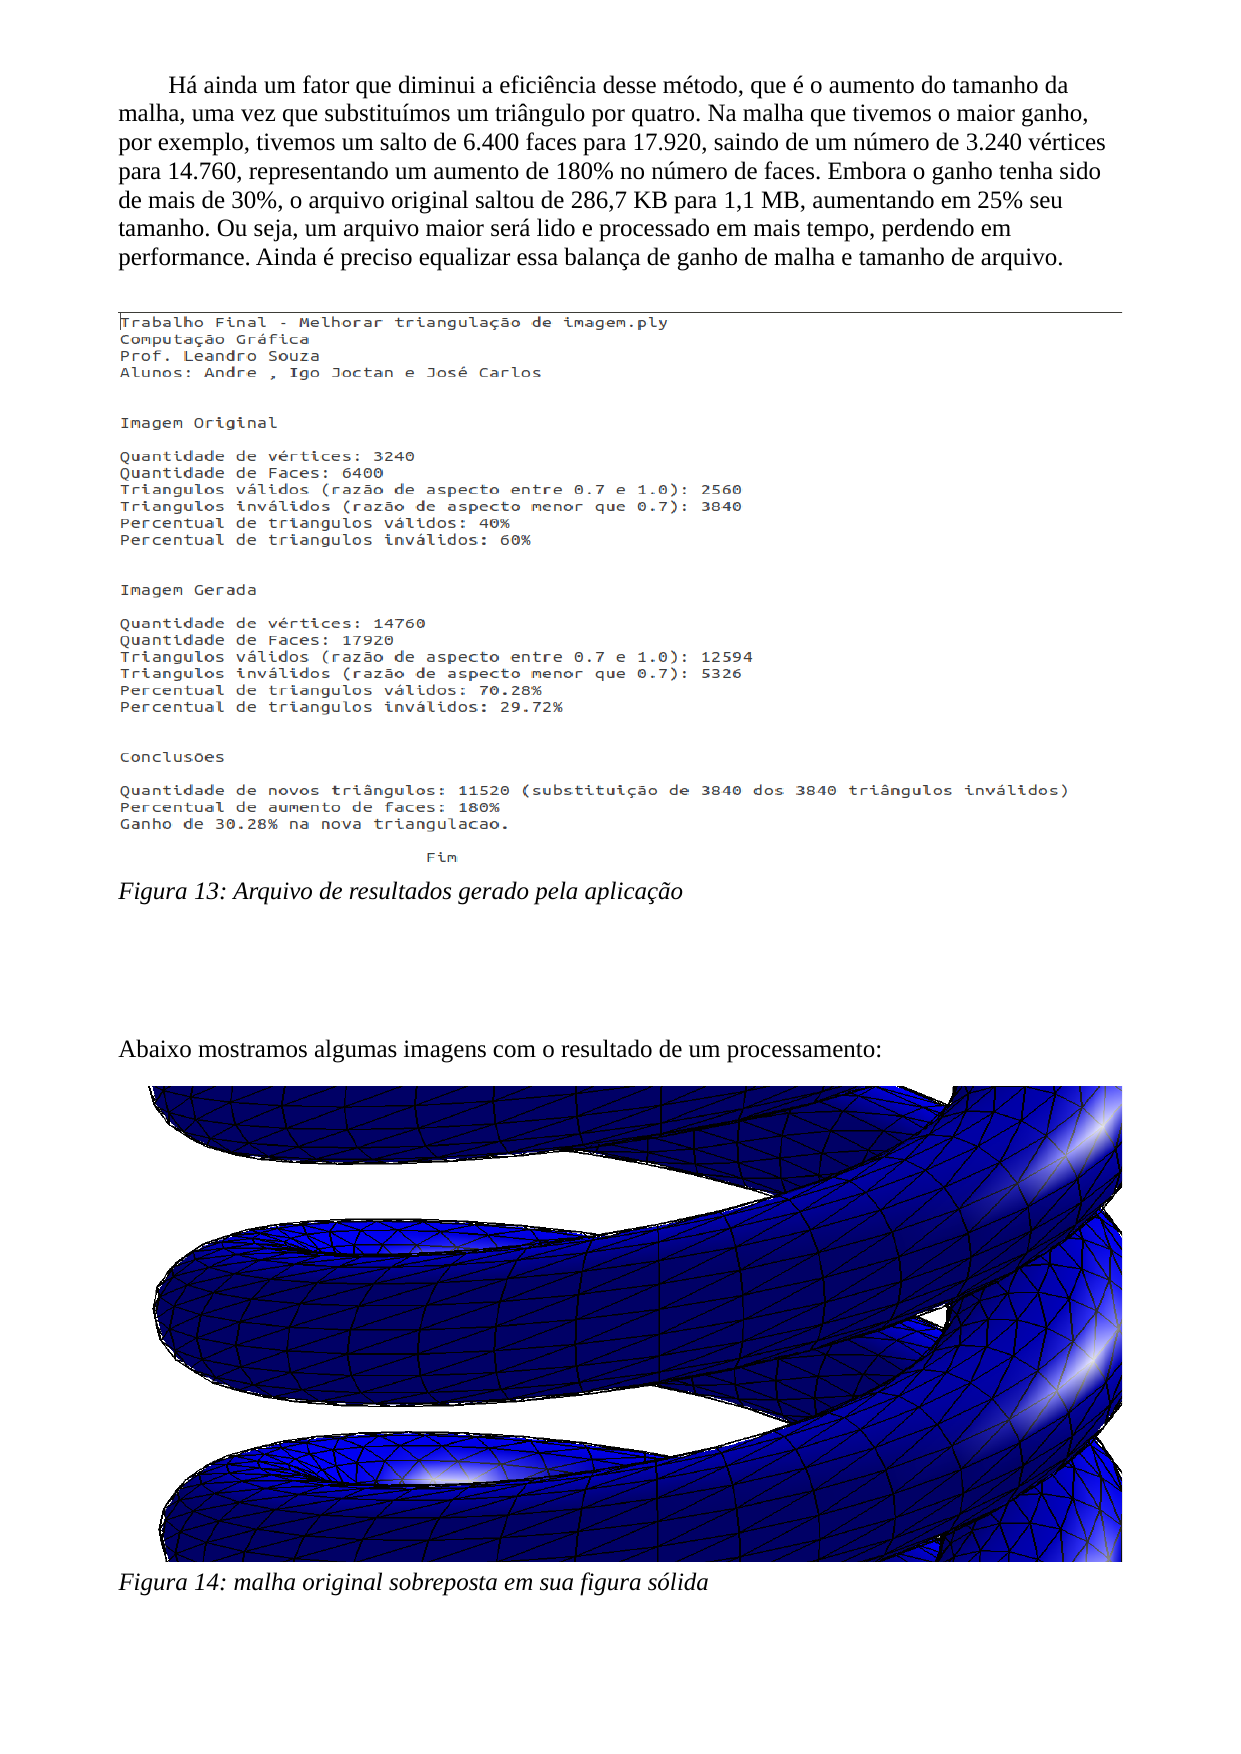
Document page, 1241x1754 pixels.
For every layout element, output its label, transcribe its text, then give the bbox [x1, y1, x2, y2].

text Há ainda um fator que diminui a eficiência desse método, que é o aumento do tamanho da malha, uma vez que substituímos um triângulo por quatro. Na malha que tivemos o maior ganho, por exemplo, tivemos um salto de 6.400 faces para 17.920, saindo de um número de 3.240 vértices para 14.760, representando um aumento de 180% no número de faces. Embora o ganho tenha sido de mais de 30%, o arquivo original saltou de 286,7 KB para 1,1 MB, aumentando em 25% seu tamanho. Ou seja, um arquivo maior será lido e processado em mais tempo, perdendo em performance. Ainda é preciso equalizar essa balança de ganho de malha e tamanho de arquivo. [118, 70, 1122, 271]
text Figura 13: Arquivo de resultados gerado pela aplicação [118, 871, 1122, 905]
picture [118, 312, 1123, 871]
picture [118, 1086, 1123, 1562]
text Figura 14: malha original sobreposta em sua figura sólida [118, 1562, 1122, 1596]
text Abaixo mostramos algumas imagens com o resultado de um processamento: [118, 1034, 1122, 1062]
